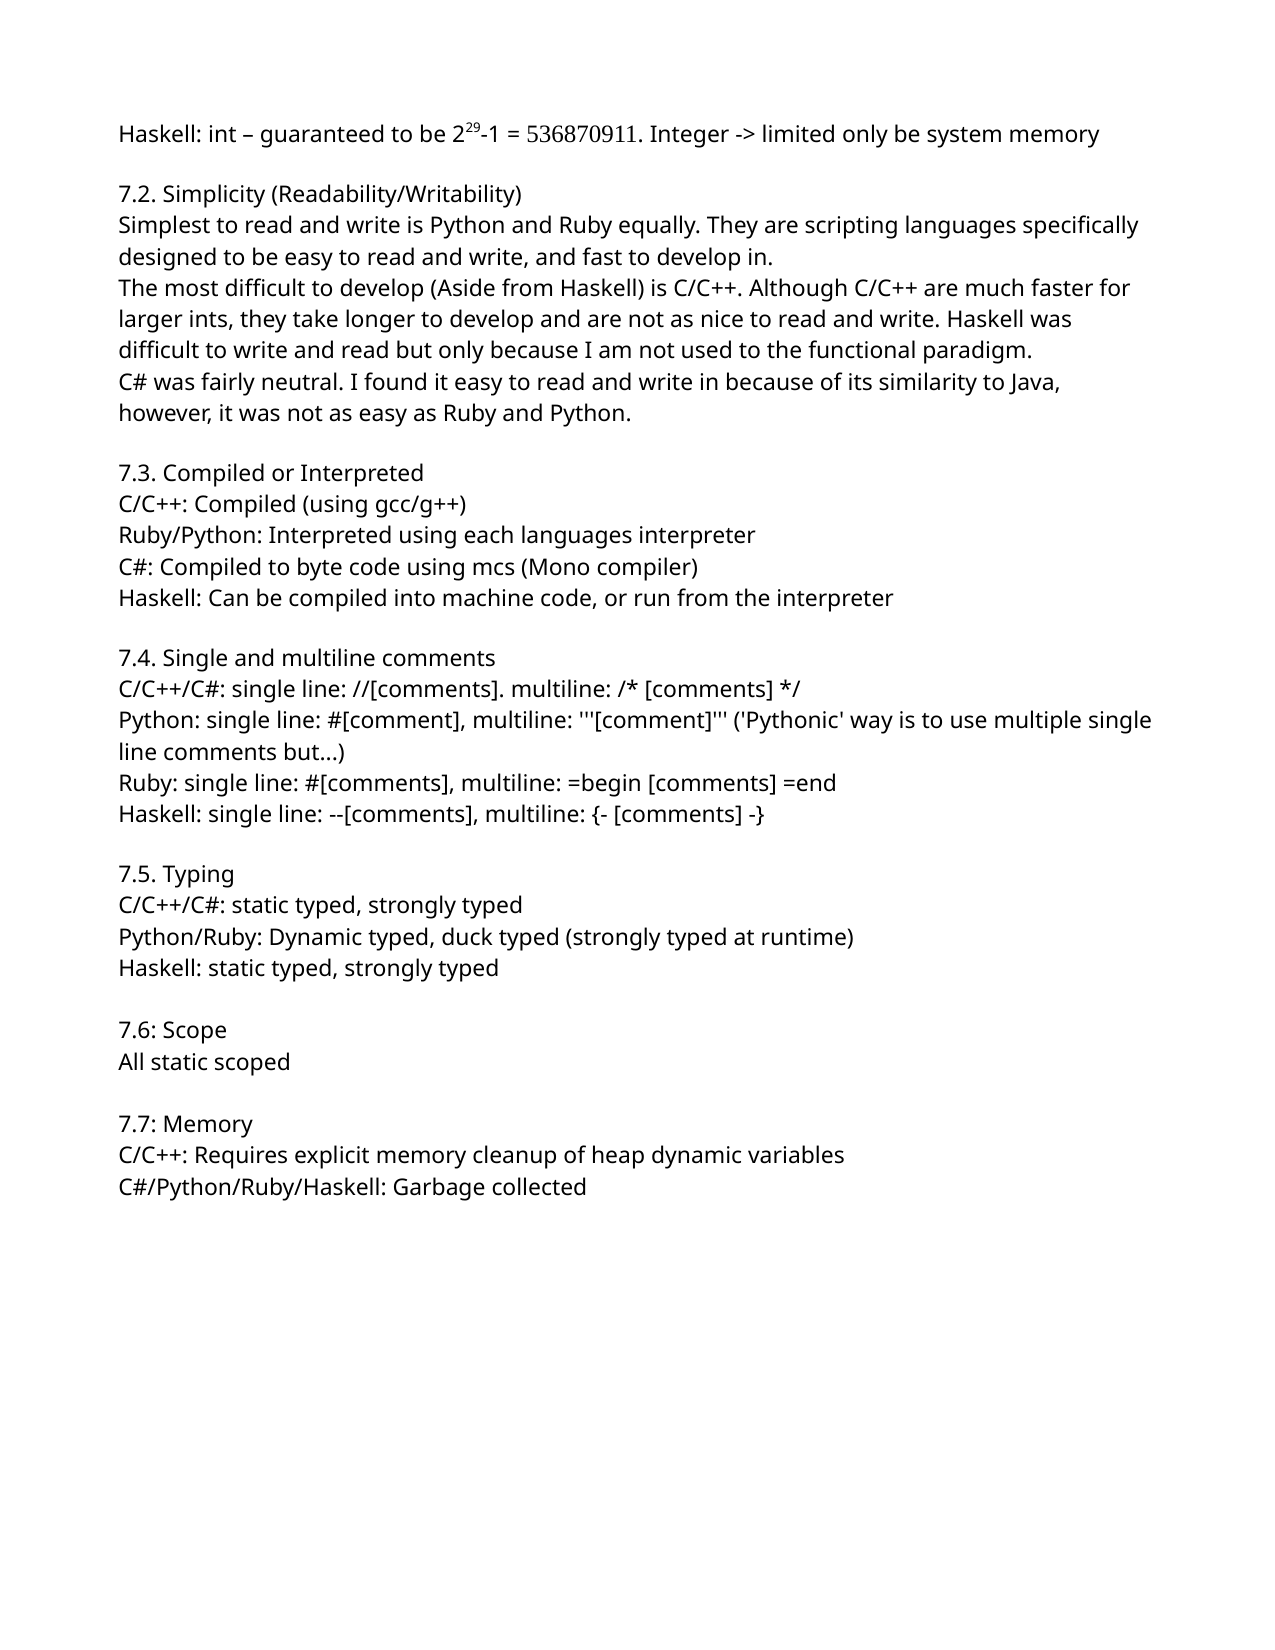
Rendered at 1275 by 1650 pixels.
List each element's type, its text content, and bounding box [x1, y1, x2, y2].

text C#/Python/Ruby/Haskell: Garbage collected [118, 1171, 1157, 1202]
text Haskell: int – guaranteed to be 229-1 = 536870911. Integer -> limited only be system memory [118, 118, 1157, 149]
text Simplest to read and write is Python and Ruby equally. They are scripting languages specifically designed to be easy to read and write, and fast to develop in. [118, 209, 1157, 272]
text C/C++: Compiled (using gcc/g++) [118, 488, 1157, 519]
text 7.6: Scope [118, 1014, 1157, 1046]
text 7.4. Single and multiline comments [118, 642, 1157, 673]
text Haskell: single line: --[comments], multiline: {- [comments] -} [118, 798, 1157, 829]
text Haskell: static typed, strongly typed [118, 952, 1157, 983]
text C/C++/C#: static typed, strongly typed [118, 889, 1157, 921]
text Python: single line: #[comment], multiline: '''[comment]''' ('Pythonic' way is to use multiple single line comments but...) [118, 704, 1157, 767]
text 7.2. Simplicity (Readability/Writability) [118, 178, 1157, 209]
text Ruby: single line: #[comments], multiline: =begin [comments] =end [118, 767, 1157, 798]
text C# was fairly neutral. I found it easy to read and write in because of its similarity to Java, however, it was not as easy as Ruby and Python. [118, 366, 1157, 428]
text All static scoped [118, 1046, 1157, 1077]
text 7.3. Compiled or Interpreted [118, 457, 1157, 488]
text 7.7: Memory [118, 1108, 1157, 1139]
text C/C++/C#: single line: //[comments]. multiline: /* [comments] */ [118, 673, 1157, 704]
text C#: Compiled to byte code using mcs (Mono compiler) [118, 551, 1157, 582]
text Ruby/Python: Interpreted using each languages interpreter [118, 519, 1157, 551]
text The most difficult to develop (Aside from Haskell) is C/C++. Although C/C++ are much faster for larger ints, they take longer to develop and are not as nice to read and write. Haskell was difficult to write and read but only because I am not used to the functional paradigm. [118, 272, 1157, 366]
text 7.5. Typing [118, 858, 1157, 889]
text C/C++: Requires explicit memory cleanup of heap dynamic variables [118, 1139, 1157, 1171]
text Python/Ruby: Dynamic typed, duck typed (strongly typed at runtime) [118, 921, 1157, 952]
text Haskell: Can be compiled into machine code, or run from the interpreter [118, 582, 1157, 613]
